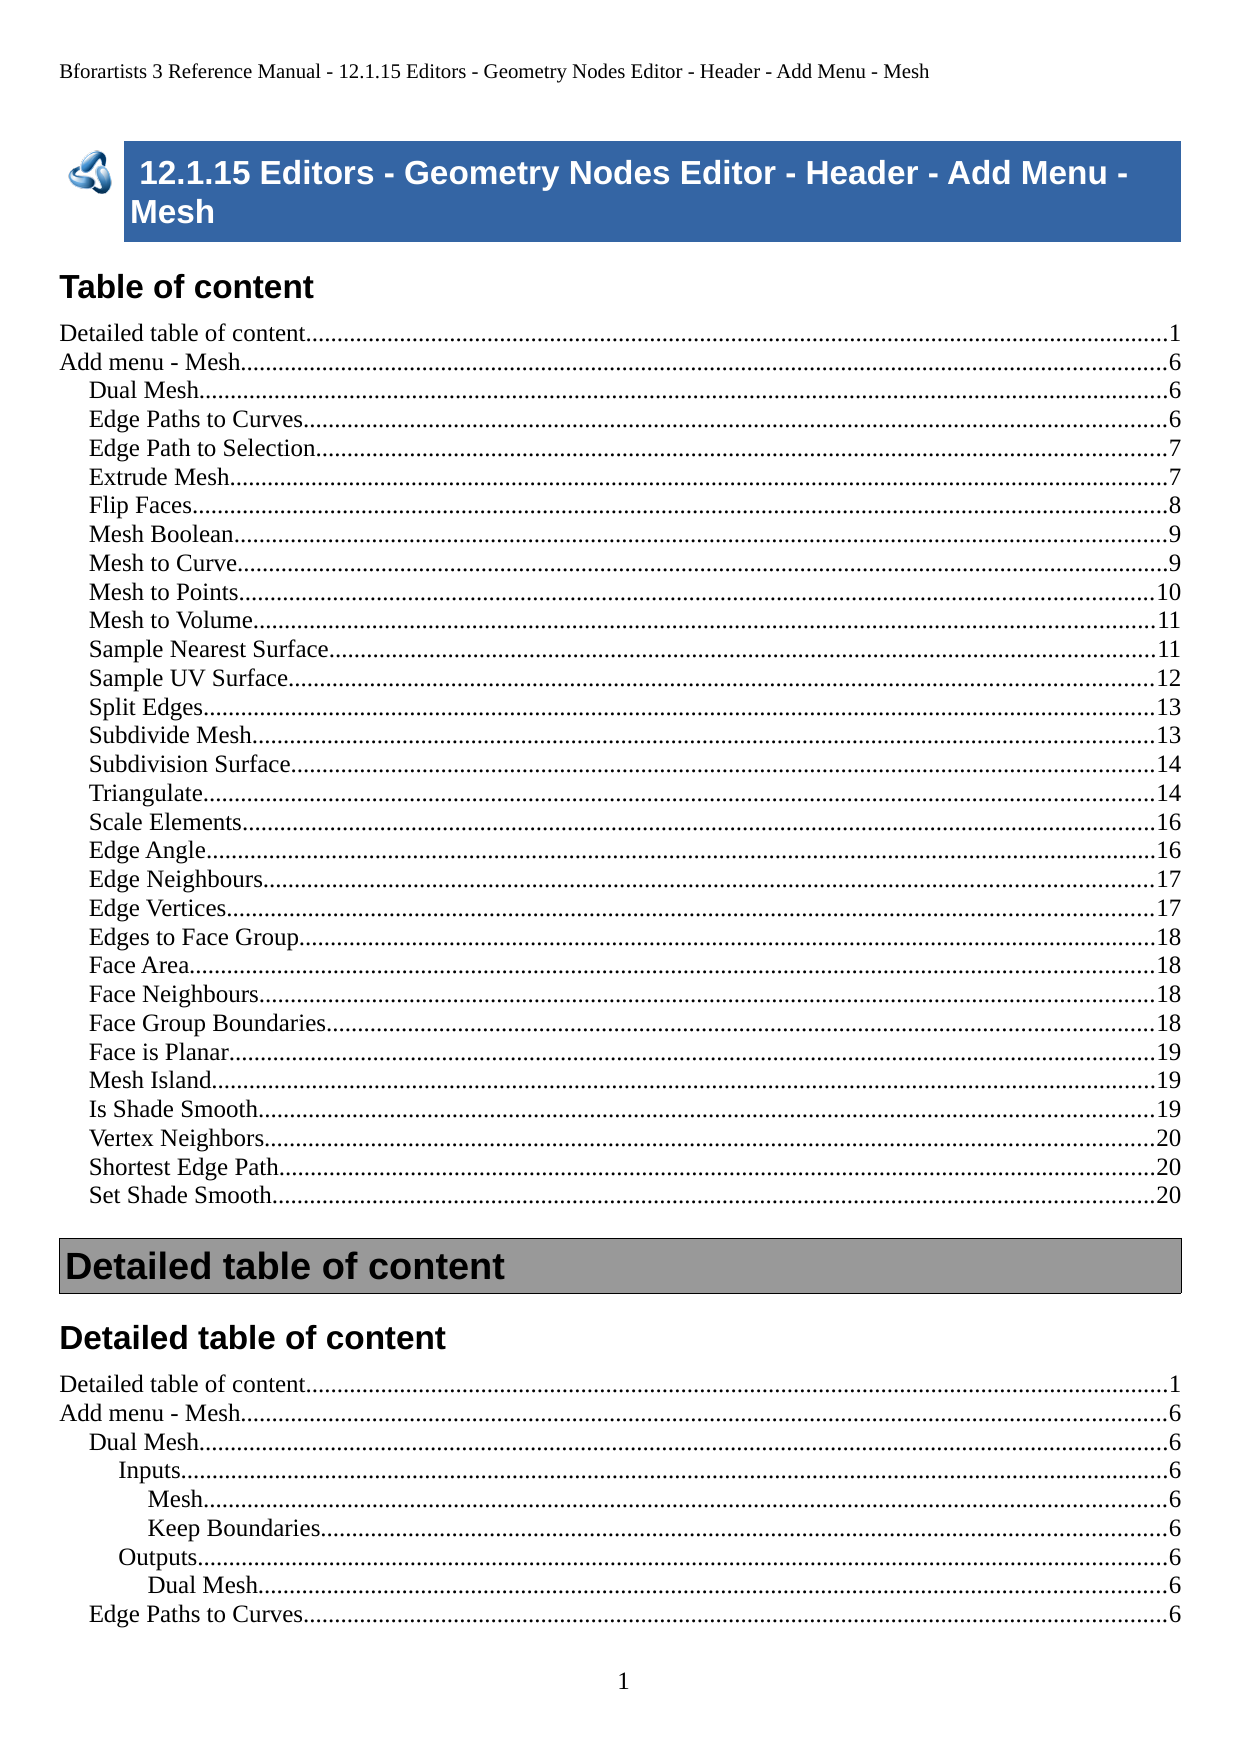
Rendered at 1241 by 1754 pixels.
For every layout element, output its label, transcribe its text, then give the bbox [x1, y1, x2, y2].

text Extrude Mesh 7 [88, 462, 1181, 490]
text Vertex Neighbors 20 [88, 1123, 1181, 1152]
picture [65, 147, 114, 197]
text Edge Paths to Curves 6 [88, 404, 1181, 433]
subtitle Table of content [59, 267, 1181, 305]
text Edge Angle 16 [88, 835, 1181, 864]
text Edge Neighbours 17 [88, 864, 1181, 893]
text Add menu - Mesh 6 [59, 1398, 1181, 1427]
text Dual Mesh 6 [88, 375, 1181, 404]
text Face is Planar 19 [88, 1037, 1181, 1065]
text Mesh 6 [147, 1484, 1181, 1513]
text Mesh to Volume 11 [88, 605, 1181, 634]
text Face Area 18 [88, 950, 1181, 979]
text Keep Boundaries 6 [147, 1513, 1181, 1542]
text Dual Mesh 6 [88, 1427, 1181, 1455]
text Subdivide Mesh 13 [88, 720, 1181, 749]
table_header 12.1.15 Editors - Geometry Nodes Editor - Header - Add Menu - Mesh [124, 141, 1181, 242]
text Mesh to Curve 9 [88, 548, 1181, 577]
text Subdivision Surface 14 [88, 749, 1181, 778]
text Scale Elements 16 [88, 807, 1181, 835]
text Sample UV Surface 12 [88, 663, 1181, 692]
text Mesh to Points 10 [88, 577, 1181, 605]
text Dual Mesh 6 [147, 1570, 1181, 1599]
text Face Group Boundaries 18 [88, 1008, 1181, 1037]
text Edge Vertices 17 [88, 893, 1181, 922]
text Triangulate 14 [88, 778, 1181, 807]
text Edges to Face Group 18 [88, 922, 1181, 950]
text Shortest Edge Path 20 [88, 1152, 1181, 1180]
text Edge Paths to Curves 6 [88, 1599, 1181, 1628]
text Add menu - Mesh 6 [59, 347, 1181, 375]
text Mesh Boolean 9 [88, 519, 1181, 548]
table_header [59, 141, 124, 242]
text Is Shade Smooth 19 [88, 1094, 1181, 1123]
text Face Neighbours 18 [88, 979, 1181, 1008]
text Split Edges 13 [88, 692, 1181, 720]
text Mesh Island 19 [88, 1065, 1181, 1094]
subtitle Detailed table of content [59, 1318, 1181, 1357]
text Sample Nearest Surface 11 [88, 634, 1181, 663]
text Detailed table of content 1 [59, 1369, 1181, 1398]
text Outputs 6 [118, 1542, 1181, 1570]
text Edge Path to Selection 7 [88, 433, 1181, 462]
table_header Detailed table of content [60, 1239, 1181, 1293]
text Set Shade Smooth 20 [88, 1180, 1181, 1209]
text Detailed table of content 1 [59, 318, 1181, 347]
text Inputs 6 [118, 1455, 1181, 1484]
text Flip Faces 8 [88, 490, 1181, 519]
